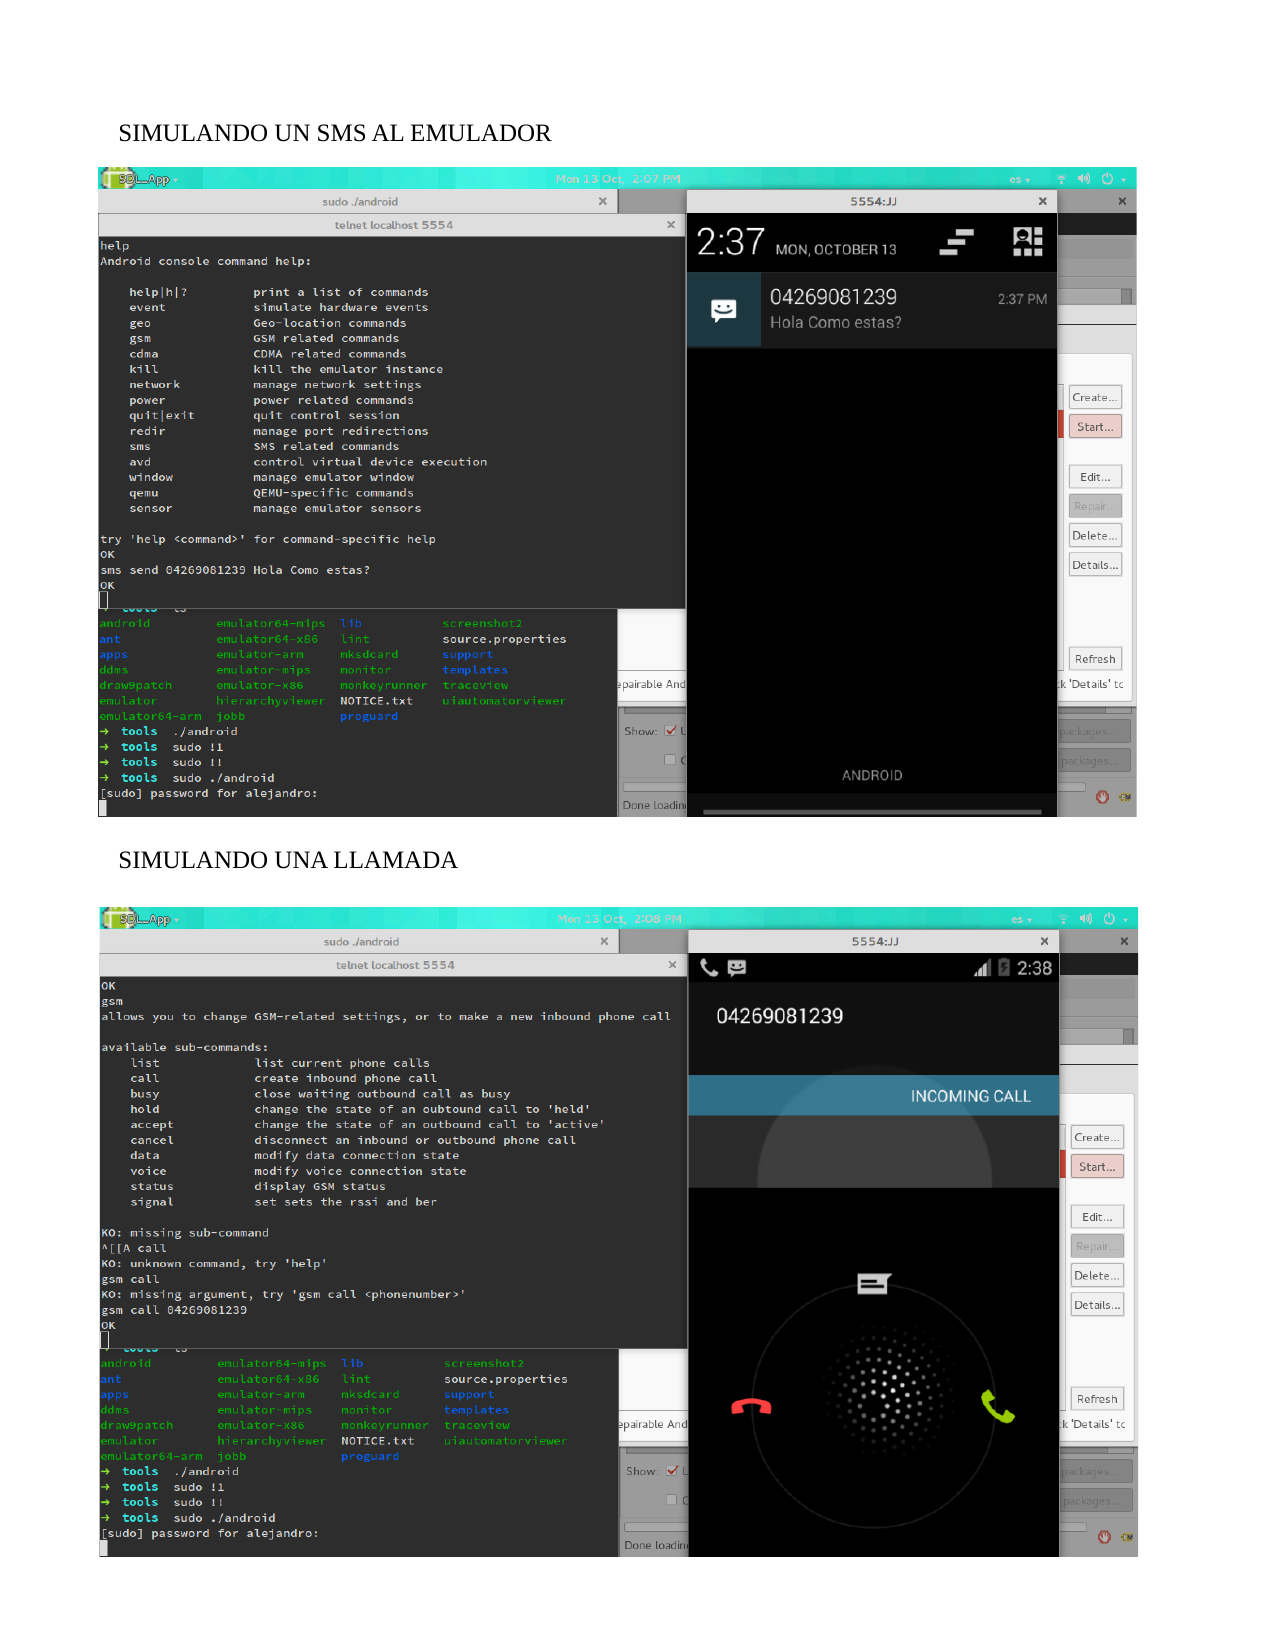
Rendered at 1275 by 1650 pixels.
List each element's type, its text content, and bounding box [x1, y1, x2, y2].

picture [98, 167, 1137, 817]
picture [99, 907, 1139, 1557]
text SIMULANDO UN SMS AL EMULADOR [118, 118, 1157, 147]
text SIMULANDO UNA LLAMADA [118, 846, 1157, 874]
